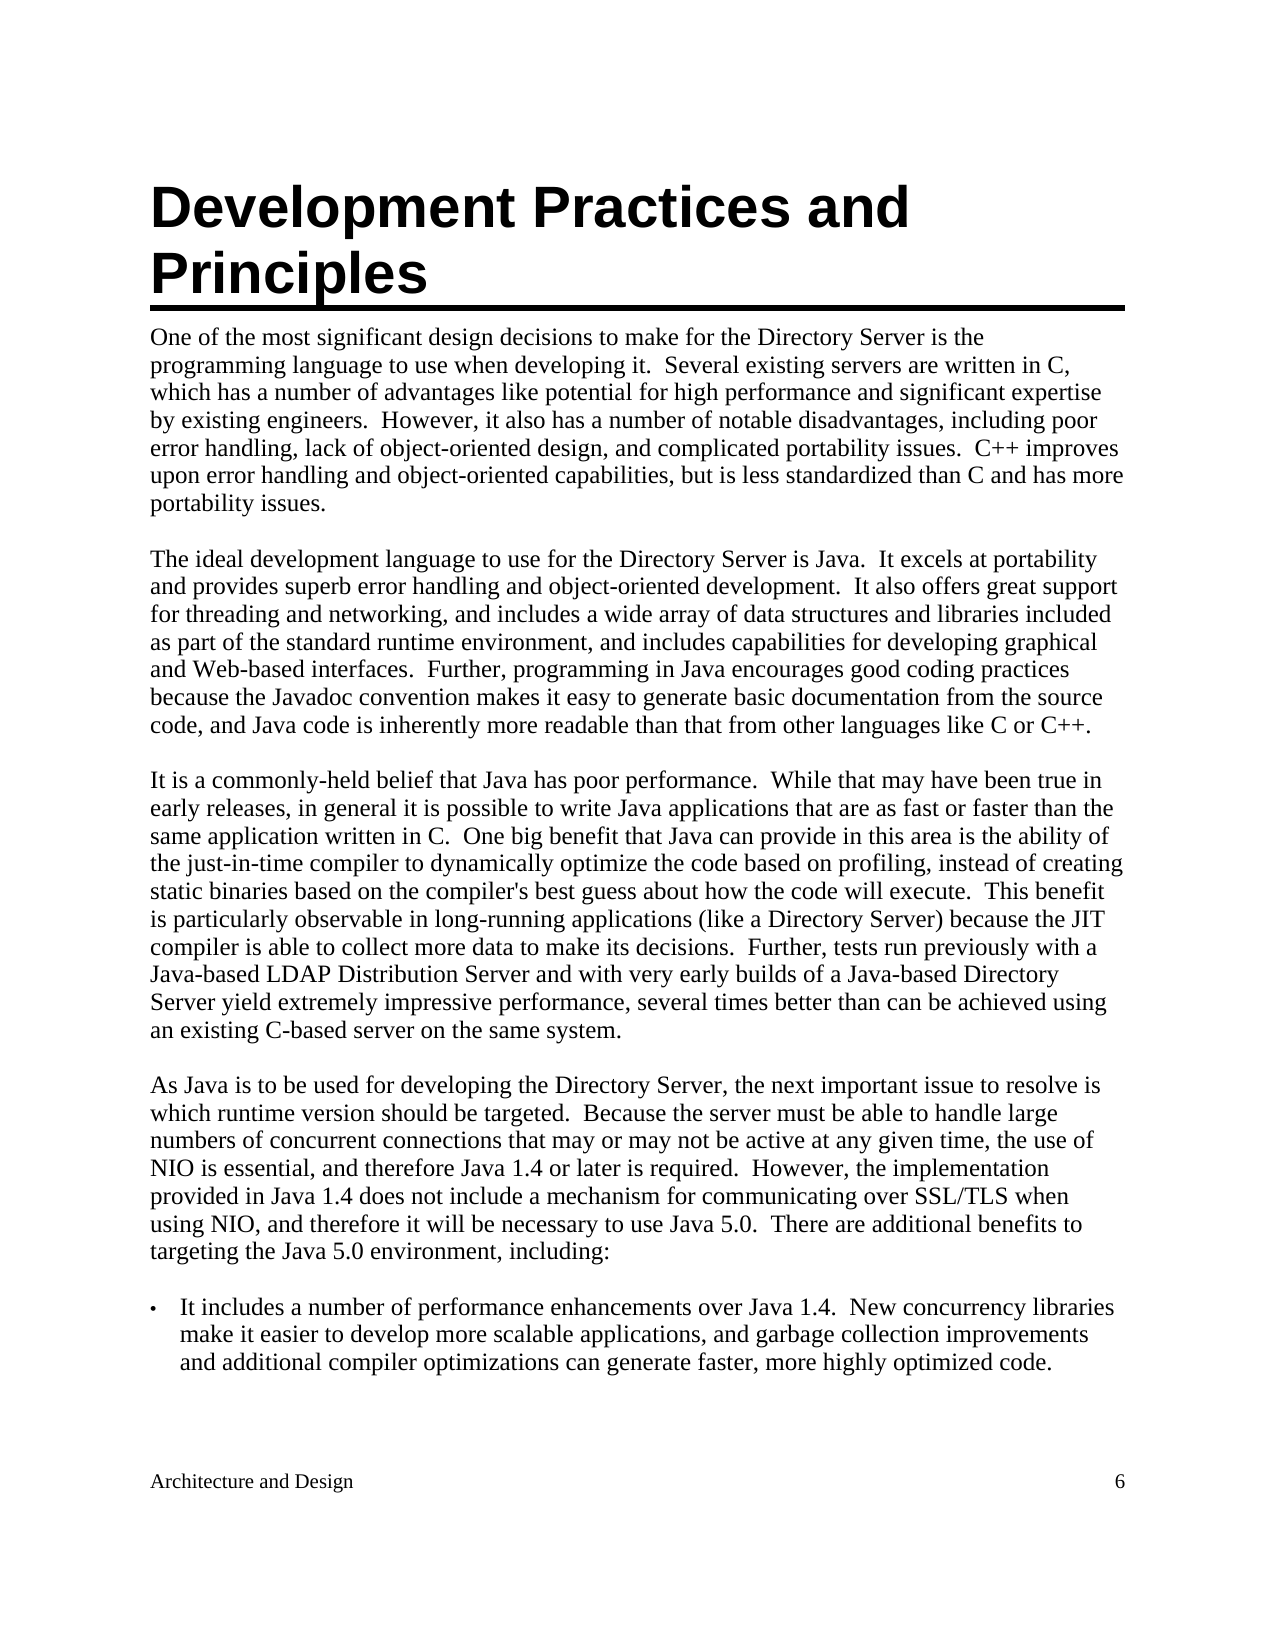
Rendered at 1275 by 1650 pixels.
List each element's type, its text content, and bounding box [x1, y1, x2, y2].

text One of the most significant design decisions to make for the Directory Server is the programming language to use when developing it. Several existing servers are written in C, which has a number of advantages like potential for high performance and significant expertise by existing engineers. However, it also has a number of notable disadvantages, including poor error handling, lack of object-oriented design, and complicated portability issues. C++ improves upon error handling and object-oriented capabilities, but is less standardized than C and has more portability issues. [150, 323, 1125, 517]
text The ideal development language to use for the Directory Server is Java. It excels at portability and provides superb error handling and object-oriented development. It also offers great support for threading and networking, and includes a wide array of data structures and libraries included as part of the standard runtime environment, and includes capabilities for developing graphical and Web-based interfaces. Further, programming in Java encourages good coding practices because the Javadoc convention makes it easy to generate basic documentation from the source code, and Java code is inherently more readable than that from other languages like C or C++. [150, 545, 1125, 739]
text It is a commonly-held belief that Java has poor performance. While that may have been true in early releases, in general it is possible to write Java applications that are as fast or faster than the same application written in C. One big benefit that Java can provide in this area is the ability of the just-in-time compiler to dynamically optimize the code based on profiling, instead of creating static binaries based on the compiler's best guess about how the code will execute. This benefit is particularly observable in long-running applications (like a Directory Server) because the JIT compiler is able to collect more data to make its decisions. Further, tests run previously with a Java-based LDAP Distribution Server and with very early builds of a Java-based Directory Server yield extremely impressive performance, several times better than can be achieved using an existing C-based server on the same system. [150, 766, 1125, 1043]
text As Java is to be used for developing the Directory Server, the next important issue to resolve is which runtime version should be targeted. Because the server must be able to handle large numbers of concurrent connections that may or may not be active at any given time, the use of NIO is essential, and therefore Java 1.4 or later is required. However, the implementation provided in Java 1.4 does not include a mechanism for communicating over SSL/TLS when using NIO, and therefore it will be necessary to use Java 5.0. There are additional benefits to targeting the Java 5.0 environment, including: [150, 1071, 1125, 1265]
subtitle Development Practices and Principles [150, 175, 1125, 305]
list It includes a number of performance enhancements over Java 1.4. New concurrency libraries make it easier to develop more scalable applications, and garbage collection improvements and additional compiler optimizations can generate faster, more highly optimized code. [150, 1293, 1125, 1376]
